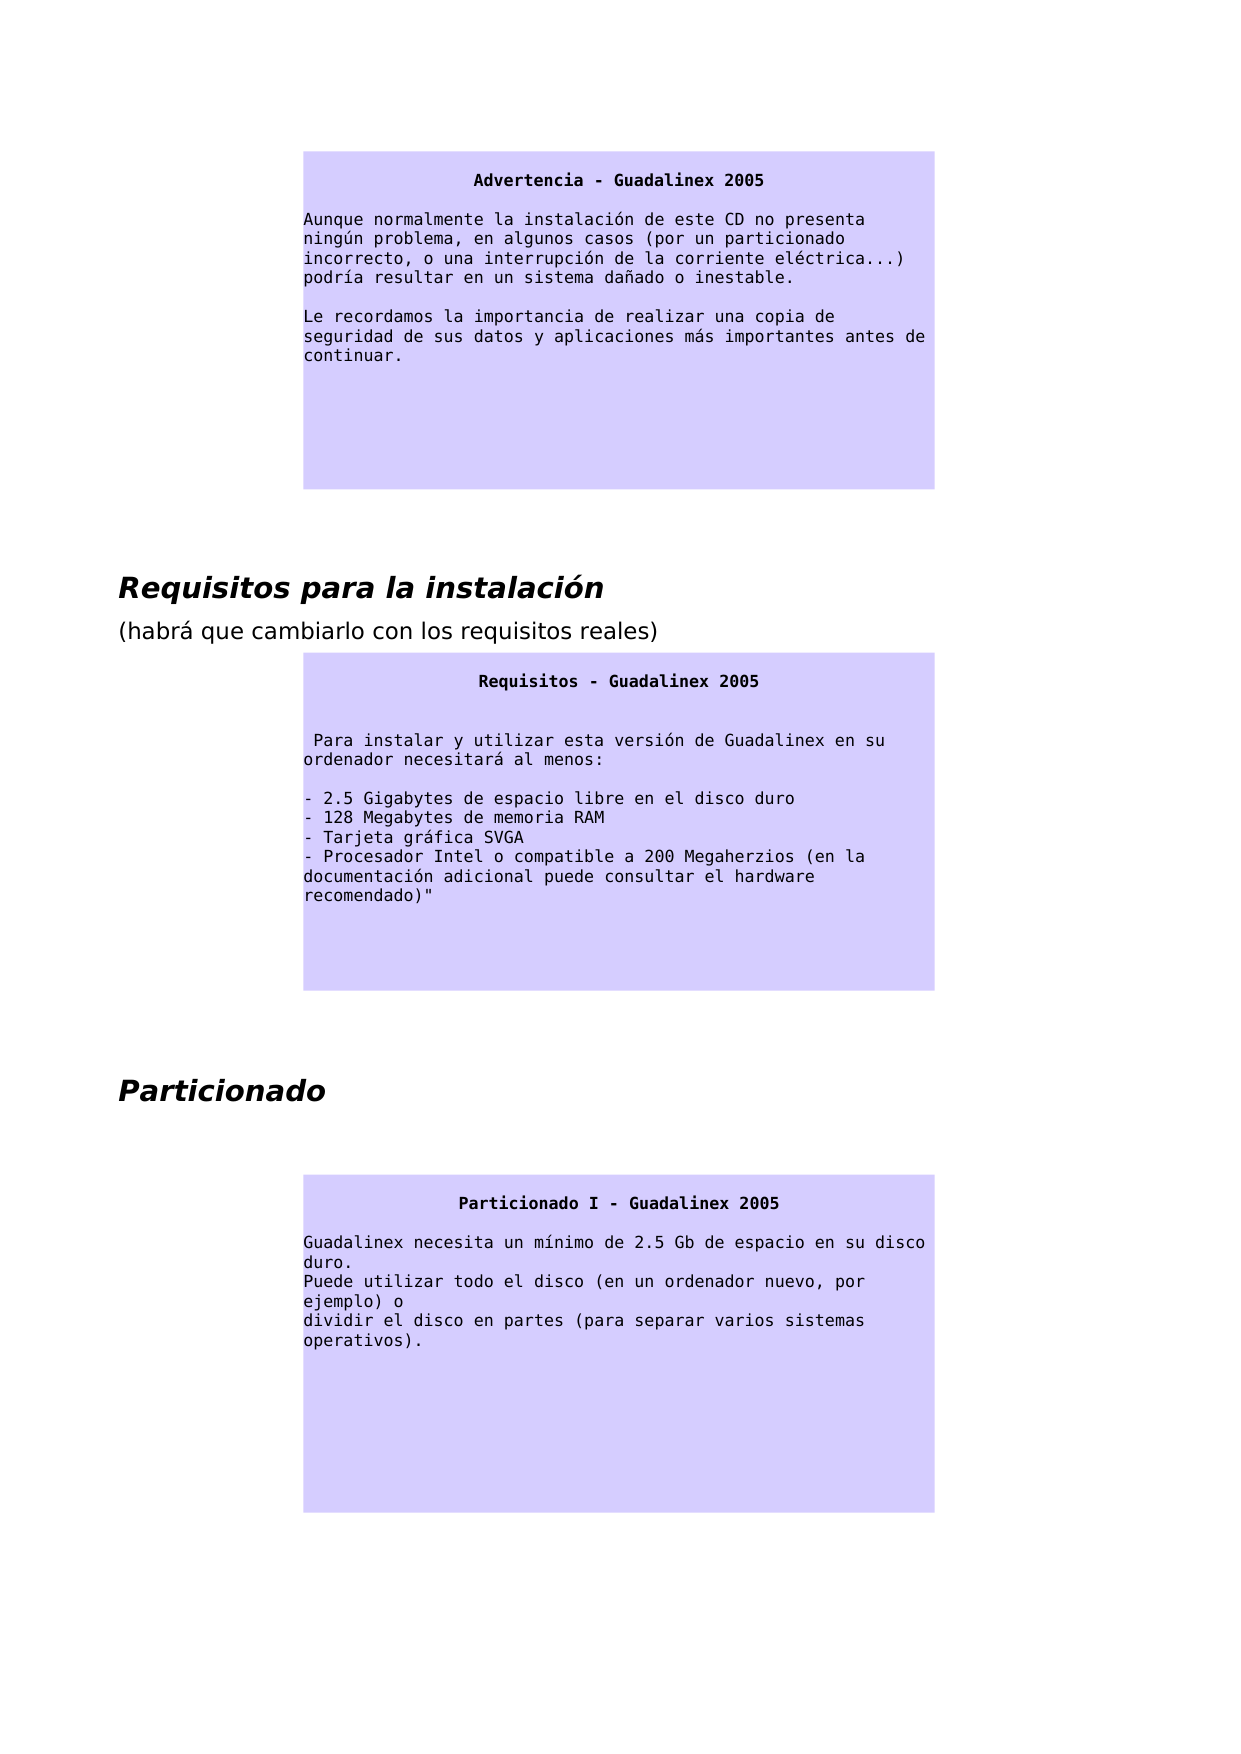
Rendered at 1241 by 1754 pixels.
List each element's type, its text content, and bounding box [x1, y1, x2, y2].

subtitle Particionado [118, 1074, 1122, 1108]
text (habrá que cambiarlo con los requisitos reales) [118, 618, 1122, 645]
subtitle Requisitos para la instalación [118, 572, 1122, 606]
